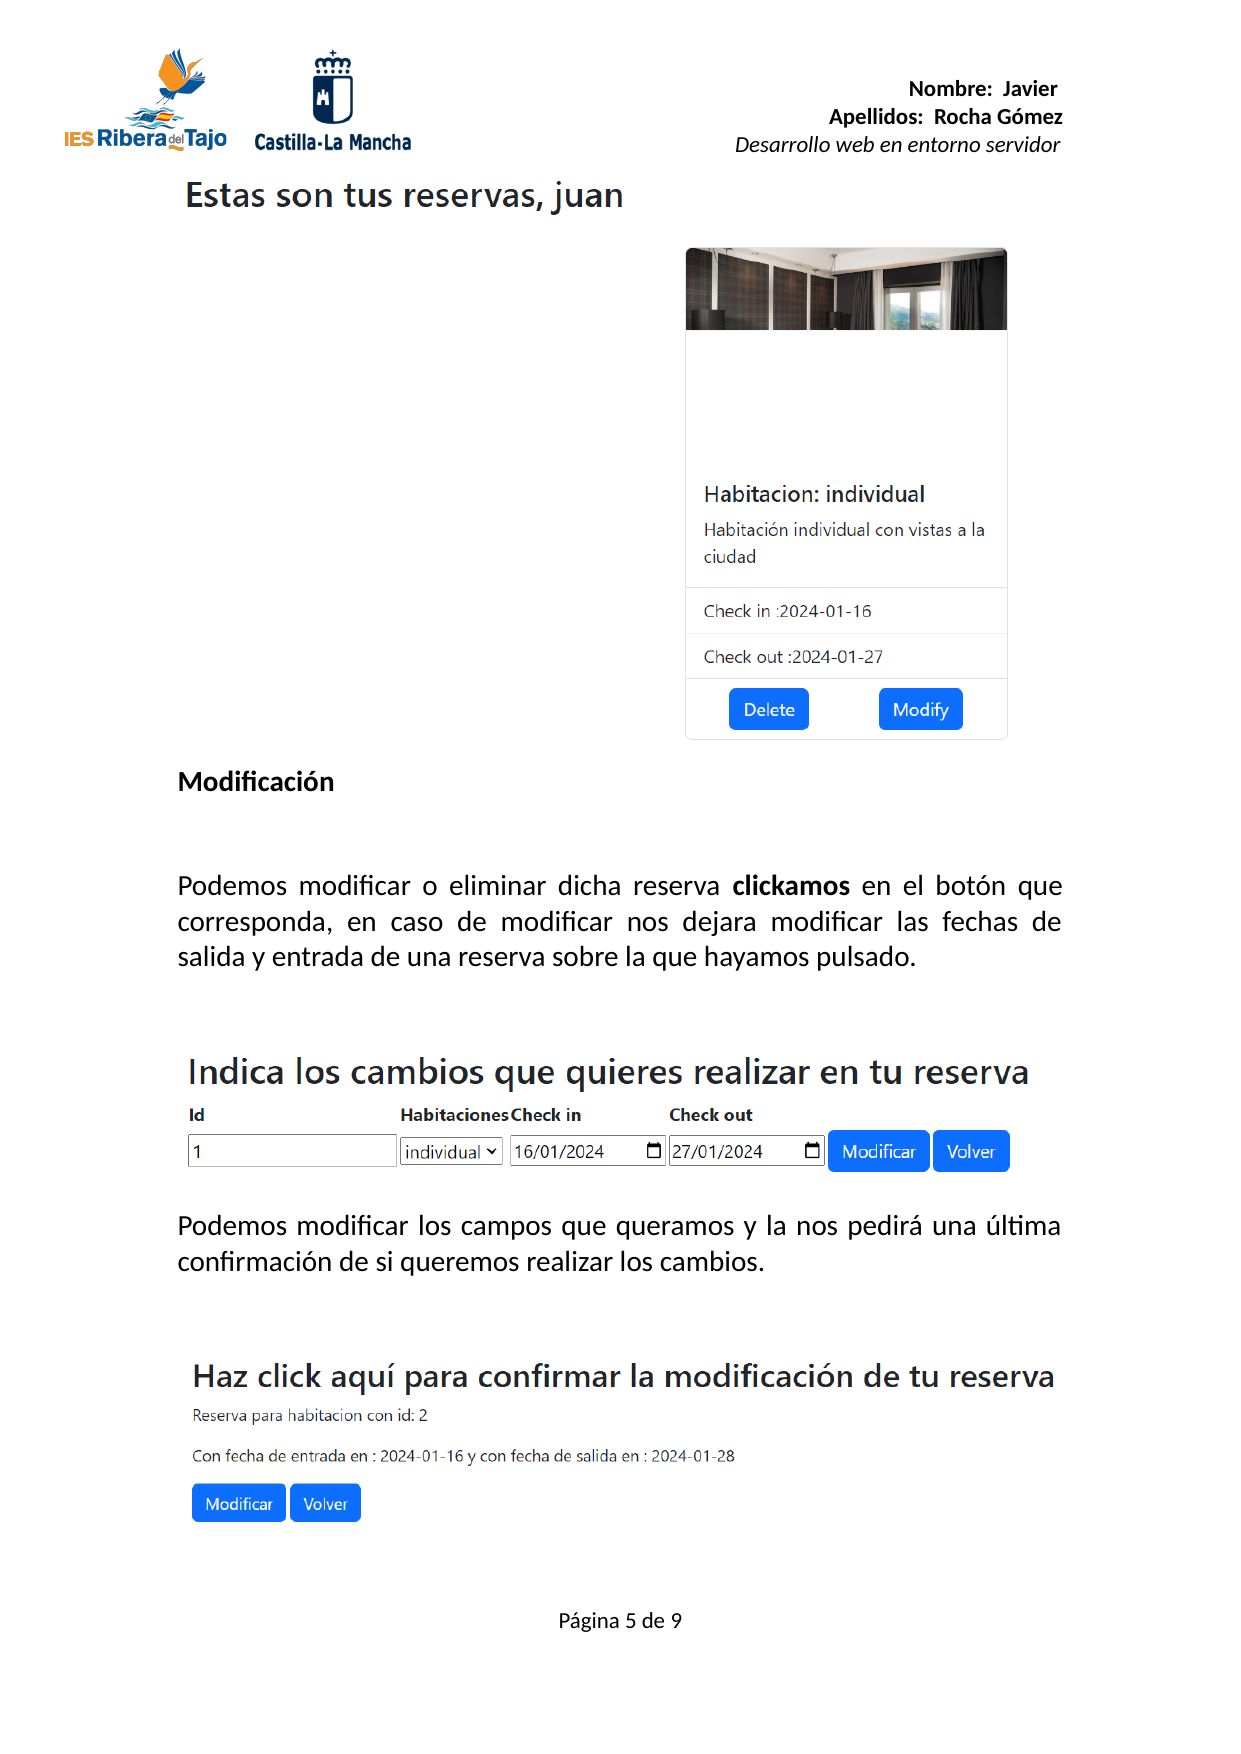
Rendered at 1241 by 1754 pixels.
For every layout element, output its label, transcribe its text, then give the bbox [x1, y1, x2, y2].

text Modificación [177, 763, 1063, 798]
text Podemos modificar o eliminar dicha reserva clickamos en el botón que corresponda, en caso de modificar nos dejara modificar las fechas de salida y entrada de una reserva sobre la que hayamos pulsado. [177, 867, 1063, 974]
text Podemos modificar los campos que queramos y la nos pedirá una última confirmación de si queremos realizar los cambios. [177, 1207, 1063, 1279]
